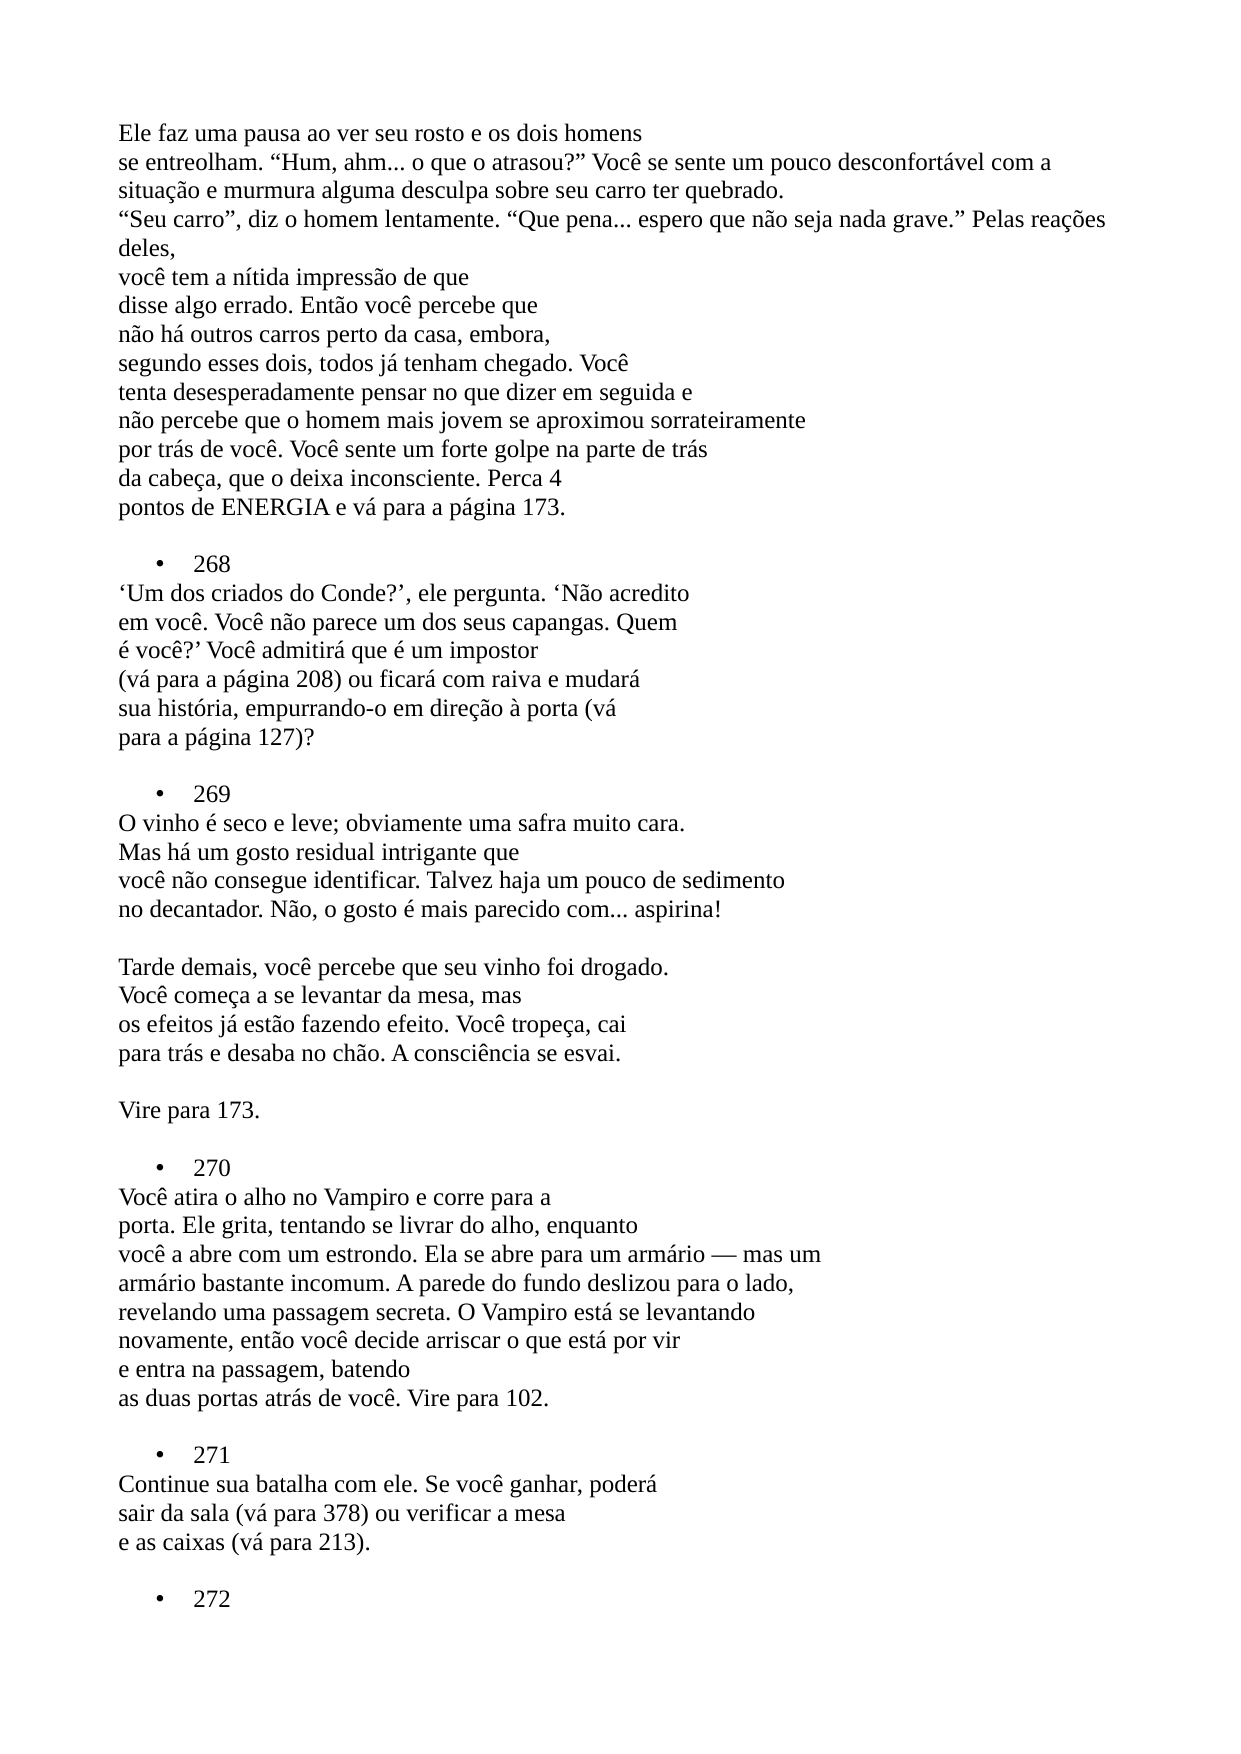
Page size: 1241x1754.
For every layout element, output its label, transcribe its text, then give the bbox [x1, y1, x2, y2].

text para trás e desaba no chão. A consciência se esvai. [118, 1038, 1122, 1067]
text porta. Ele grita, tentando se livrar do alho, enquanto [118, 1211, 1122, 1239]
list 269 [156, 779, 1122, 808]
text no decantador. Não, o gosto é mais parecido com... aspirina! [118, 894, 1122, 923]
text por trás de você. Você sente um forte golpe na parte de trás [118, 434, 1122, 463]
text você não consegue identificar. Talvez haja um pouco de sedimento [118, 866, 1122, 894]
text Você começa a se levantar da mesa, mas [118, 981, 1122, 1009]
text armário bastante incomum. A parede do fundo deslizou para o lado, [118, 1268, 1122, 1297]
list 268 [156, 549, 1122, 578]
text e as caixas (vá para 213). [118, 1527, 1122, 1556]
text os efeitos já estão fazendo efeito. Você tropeça, cai [118, 1009, 1122, 1038]
text Mas há um gosto residual intrigante que [118, 837, 1122, 866]
list 271 [156, 1441, 1122, 1469]
text disse algo errado. Então você percebe que [118, 291, 1122, 319]
list 272 [156, 1584, 1122, 1613]
text revelando uma passagem secreta. O Vampiro está se levantando [118, 1297, 1122, 1326]
text para a página 127)? [118, 722, 1122, 751]
text e entra na passagem, batendo [118, 1354, 1122, 1383]
text não há outros carros perto da casa, embora, [118, 319, 1122, 348]
list 270 [156, 1153, 1122, 1182]
text tenta desesperadamente pensar no que dizer em seguida e [118, 377, 1122, 406]
text é você?’ Você admitirá que é um impostor [118, 636, 1122, 664]
text pontos de ENERGIA e vá para a página 173. [118, 492, 1122, 521]
text Tarde demais, você percebe que seu vinho foi drogado. [118, 952, 1122, 981]
text (vá para a página 208) ou ficará com raiva e mudará [118, 664, 1122, 693]
text não percebe que o homem mais jovem se aproximou sorrateiramente [118, 406, 1122, 434]
text sua história, empurrando-o em direção à porta (vá [118, 693, 1122, 722]
text você tem a nítida impressão de que [118, 262, 1122, 291]
text sair da sala (vá para 378) ou verificar a mesa [118, 1498, 1122, 1527]
text Vire para 173. [118, 1096, 1122, 1124]
text você a abre com um estrondo. Ela se abre para um armário — mas um [118, 1239, 1122, 1268]
text em você. Você não parece um dos seus capangas. Quem [118, 607, 1122, 636]
text Você atira o alho no Vampiro e corre para a [118, 1182, 1122, 1211]
text segundo esses dois, todos já tenham chegado. Você [118, 348, 1122, 377]
text da cabeça, que o deixa inconsciente. Perca 4 [118, 463, 1122, 492]
text O vinho é seco e leve; obviamente uma safra muito cara. [118, 808, 1122, 837]
text as duas portas atrás de você. Vire para 102. [118, 1383, 1122, 1412]
text ‘Um dos criados do Conde?’, ele pergunta. ‘Não acredito [118, 578, 1122, 607]
text “Seu carro”, diz o homem lentamente. “Que pena... espero que não seja nada grave.” Pelas reações deles, [118, 204, 1122, 262]
text novamente, então você decide arriscar o que está por vir [118, 1326, 1122, 1354]
text Continue sua batalha com ele. Se você ganhar, poderá [118, 1469, 1122, 1498]
text se entreolham. “Hum, ahm... o que o atrasou?” Você se sente um pouco desconfortável com a situação e murmura alguma desculpa sobre seu carro ter quebrado. [118, 147, 1122, 204]
text Ele faz uma pausa ao ver seu rosto e os dois homens [118, 118, 1122, 147]
